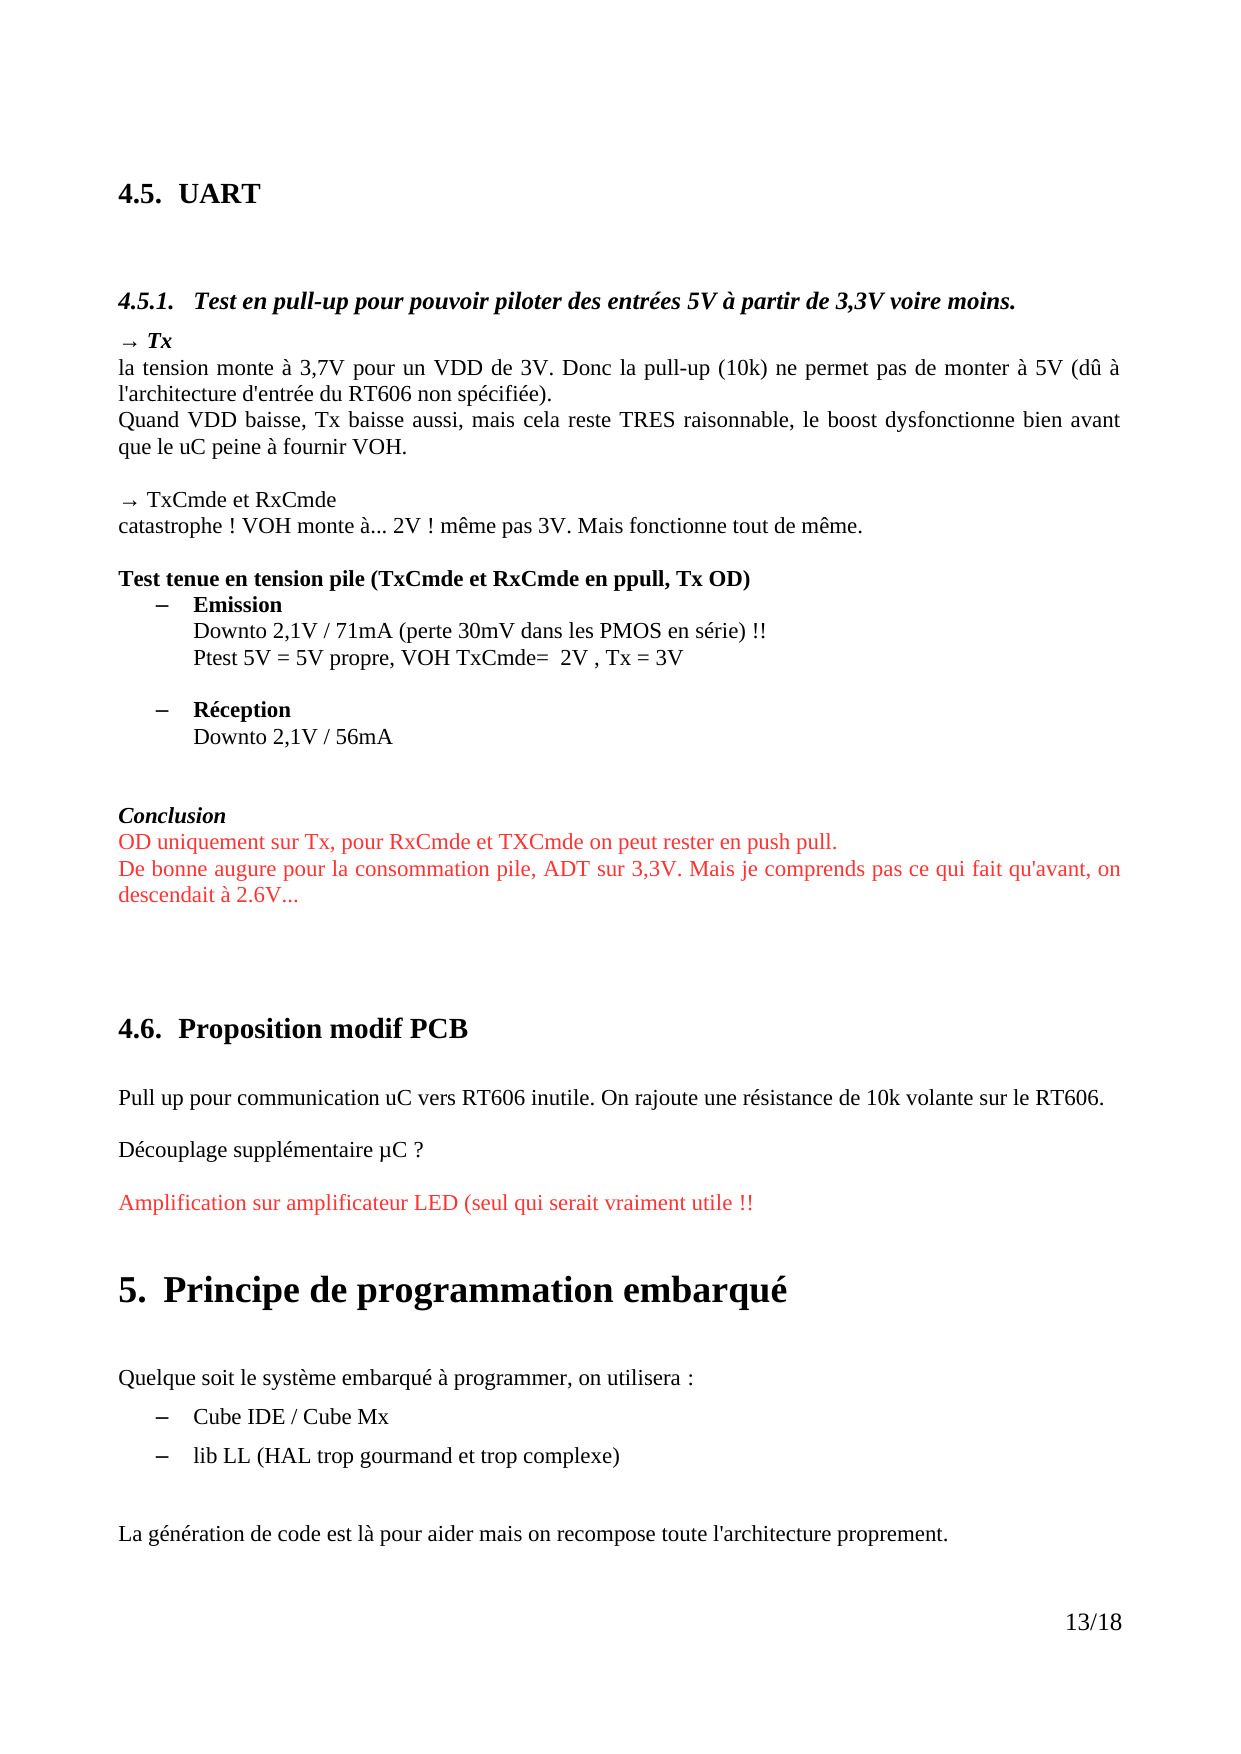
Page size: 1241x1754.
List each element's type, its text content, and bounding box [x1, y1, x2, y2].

text la tension monte à 3,7V pour un VDD de 3V. Donc la pull-up (10k) ne permet pas de monter à 5V (dû à l'architecture d'entrée du RT606 non spécifiée). [118, 354, 1122, 407]
text Quelque soit le système embarqué à programmer, on utilisera : [118, 1364, 1122, 1391]
text Pull up pour communication uC vers RT606 inutile. On rajoute une résistance de 10k volante sur le RT606. [118, 1084, 1122, 1110]
list Cube IDE / Cube Mx [156, 1403, 1122, 1429]
list Downto 2,1V / 71mA (perte 30mV dans les PMOS en série) !! [156, 617, 1122, 644]
text OD uniquement sur Tx, pour RxCmde et TXCmde on peut rester en push pull. [118, 828, 1122, 854]
text Amplification sur amplificateur LED (seul qui serait vraiment utile !! [118, 1189, 1122, 1216]
text → Tx [118, 327, 1122, 354]
text De bonne augure pour la consommation pile, ADT sur 3,3V. Mais je comprends pas ce qui fait qu'avant, on descendait à 2.6V... [118, 854, 1122, 907]
list Réception [156, 696, 1122, 723]
subtitle Test en pull-up pour pouvoir piloter des entrées 5V à partir de 3,3V voire moins. [118, 286, 1122, 315]
list Emission [156, 591, 1122, 617]
subtitle Principe de programmation embarqué [118, 1267, 1122, 1311]
text catastrophe ! VOH monte à... 2V ! même pas 3V. Mais fonctionne tout de même. [118, 512, 1122, 538]
text → TxCmde et RxCmde [118, 486, 1122, 512]
text Test tenue en tension pile (TxCmde et RxCmde en ppull, Tx OD) [118, 565, 1122, 591]
list lib LL (HAL trop gourmand et trop complexe) [156, 1442, 1122, 1468]
text La génération de code est là pour aider mais on recompose toute l'architecture proprement. [118, 1520, 1122, 1546]
list Downto 2,1V / 56mA [156, 723, 1122, 749]
text Conclusion [118, 802, 1122, 828]
subtitle UART [118, 176, 1122, 210]
subtitle Proposition modif PCB [118, 1011, 1122, 1045]
text Découplage supplémentaire µC ? [118, 1136, 1122, 1163]
list Ptest 5V = 5V propre, VOH TxCmde= 2V , Tx = 3V [156, 644, 1122, 670]
text Quand VDD baisse, Tx baisse aussi, mais cela reste TRES raisonnable, le boost dysfonctionne bien avant que le uC peine à fournir VOH. [118, 407, 1122, 459]
